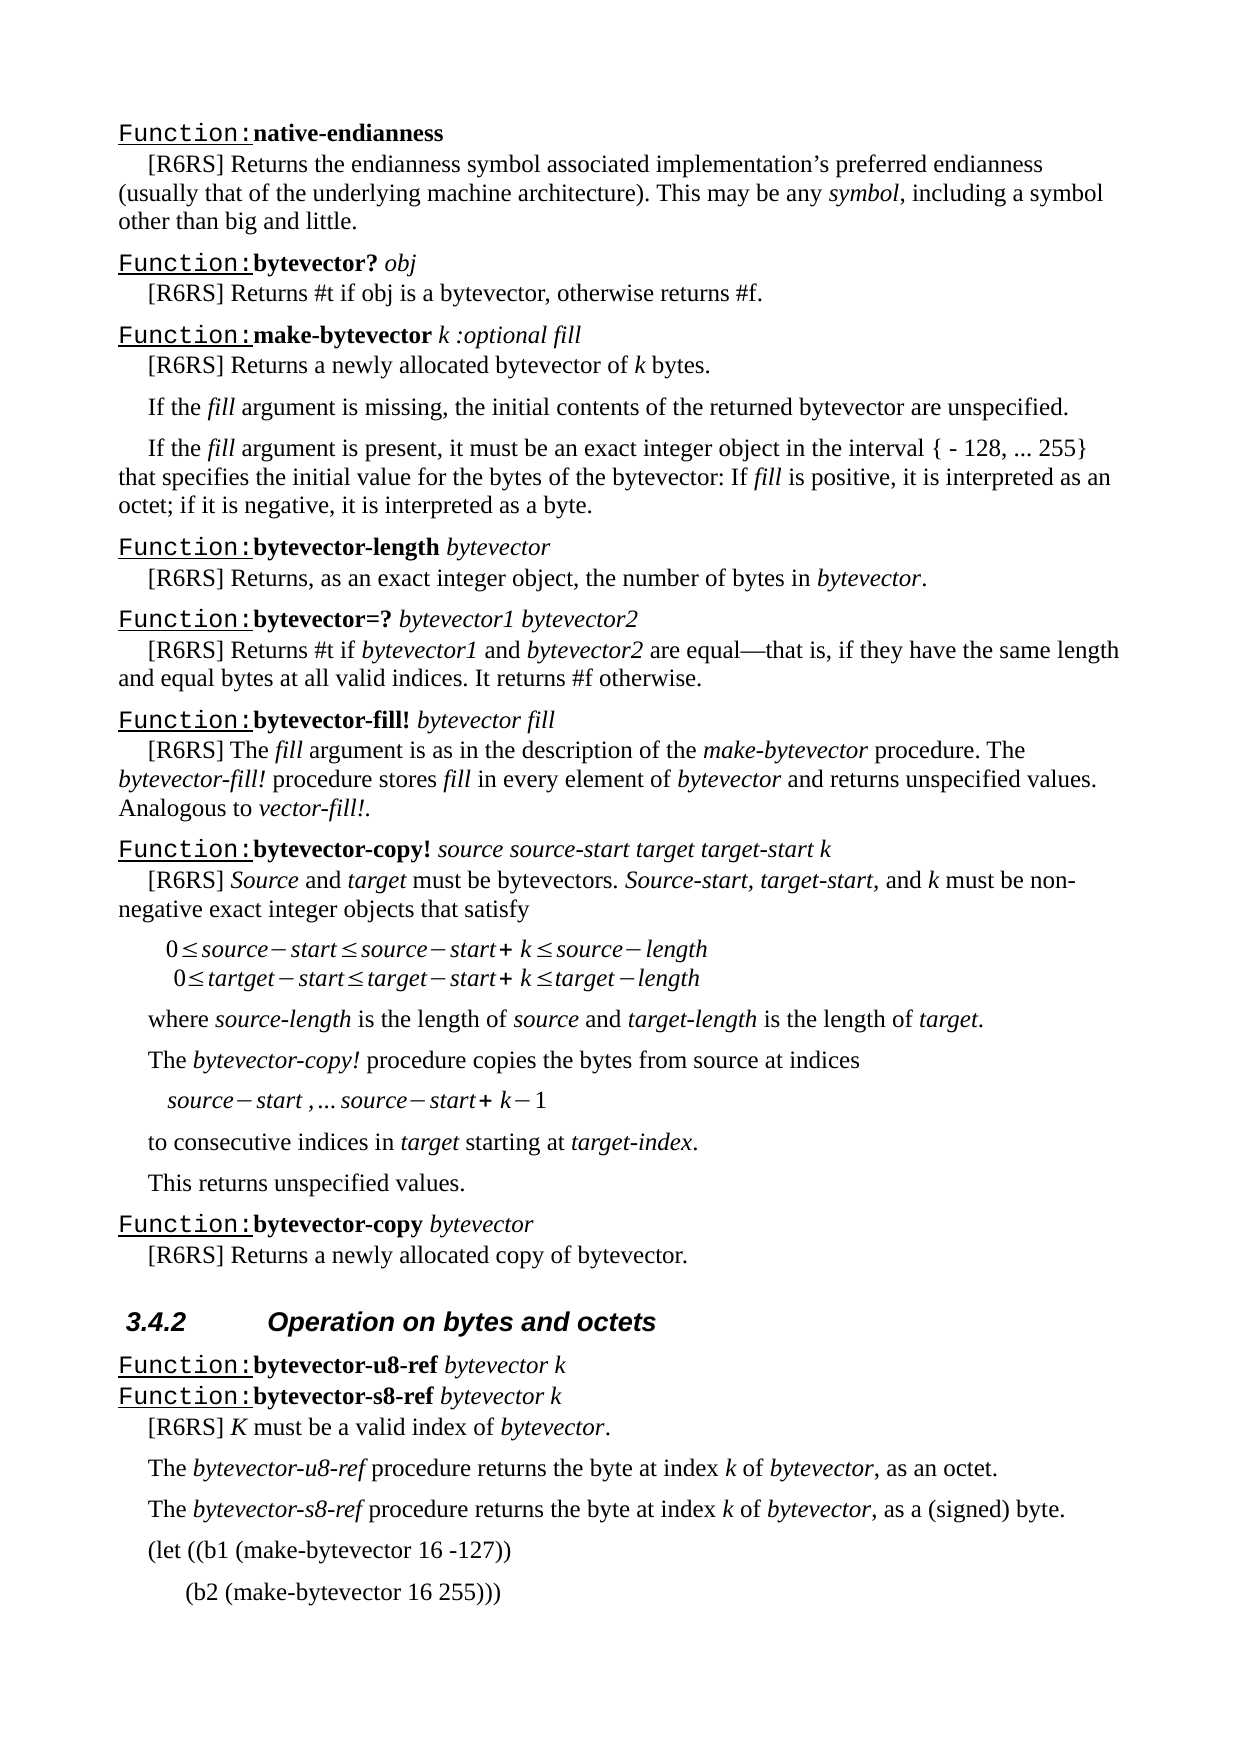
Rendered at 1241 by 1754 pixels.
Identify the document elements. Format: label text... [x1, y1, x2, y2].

text Function:bytevector-fill! bytevector fill [118, 705, 1122, 736]
text The bytevector-s8-ref procedure returns the byte at index k of bytevector, as a (signed) byte. [118, 1494, 1122, 1523]
text [R6RS] K must be a valid index of bytevector. [118, 1412, 1122, 1441]
text [R6RS] Returns a newly allocated copy of bytevector. [118, 1240, 1122, 1269]
text [R6RS] Returns a newly allocated bytevector of k bytes. [118, 351, 1122, 379]
text Function:bytevector? obj [118, 248, 1122, 278]
text [R6RS] Returns #t if obj is a bytevector, otherwise returns #f. [118, 278, 1122, 307]
text If the fill argument is present, it must be an exact integer object in the interval { - 128, ... 255} that specifies the initial value for the bytes of the bytevector: If fill is positive, it is interpreted as an octet; if it is negative, it is interpreted as a byte. [118, 433, 1122, 519]
text The bytevector-copy! procedure copies the bytes from source at indices [118, 1046, 1122, 1074]
text [R6RS] The fill argument is as in the description of the make-bytevector procedure. The bytevector-fill! procedure stores fill in every element of bytevector and returns unspecified values. Analogous to vector-fill!. [118, 736, 1122, 822]
text Function:bytevector-copy bytevector [118, 1209, 1122, 1240]
text [R6RS] Returns the endianness symbol associated implementation’s preferred endianness (usually that of the underlying machine architecture). This may be any symbol, including a symbol other than big and little. [118, 149, 1122, 235]
text If the fill argument is missing, the initial contents of the returned bytevector are unspecified. [118, 392, 1122, 421]
text The bytevector-u8-ref procedure returns the byte at index k of bytevector, as an octet. [118, 1453, 1122, 1482]
text Function:bytevector-u8-ref bytevector k [118, 1350, 1122, 1381]
text where source-length is the length of source and target-length is the length of target. [118, 1004, 1122, 1033]
text (b2 (make-bytevector 16 255))) [118, 1577, 1122, 1606]
text Function:make-bytevector k :optional fill [118, 320, 1122, 351]
text Function:bytevector-length bytevector [118, 532, 1122, 563]
text Function:bytevector-copy! source source-start target target-start k [118, 834, 1122, 865]
subtitle Operation on bytes and octets [118, 1306, 1122, 1338]
text [R6RS] Returns, as an exact integer object, the number of bytes in bytevector. [118, 563, 1122, 591]
text Function:bytevector=? bytevector1 bytevector2 [118, 604, 1122, 635]
text [R6RS] Returns #t if bytevector1 and bytevector2 are equal—that is, if they have the same length and equal bytes at all valid indices. It returns #f otherwise. [118, 635, 1122, 692]
text This returns unspecified values. [118, 1168, 1122, 1197]
text (let ((b1 (make-bytevector 16 -127)) [118, 1536, 1122, 1564]
text [R6RS] Source and target must be bytevectors. Source-start, target-start, and k must be non-negative exact integer objects that satisfy [118, 865, 1122, 923]
text to consecutive indices in target starting at target-index. [118, 1127, 1122, 1156]
text Function:bytevector-s8-ref bytevector k [118, 1381, 1122, 1412]
text Function:native-endianness [118, 118, 1122, 149]
